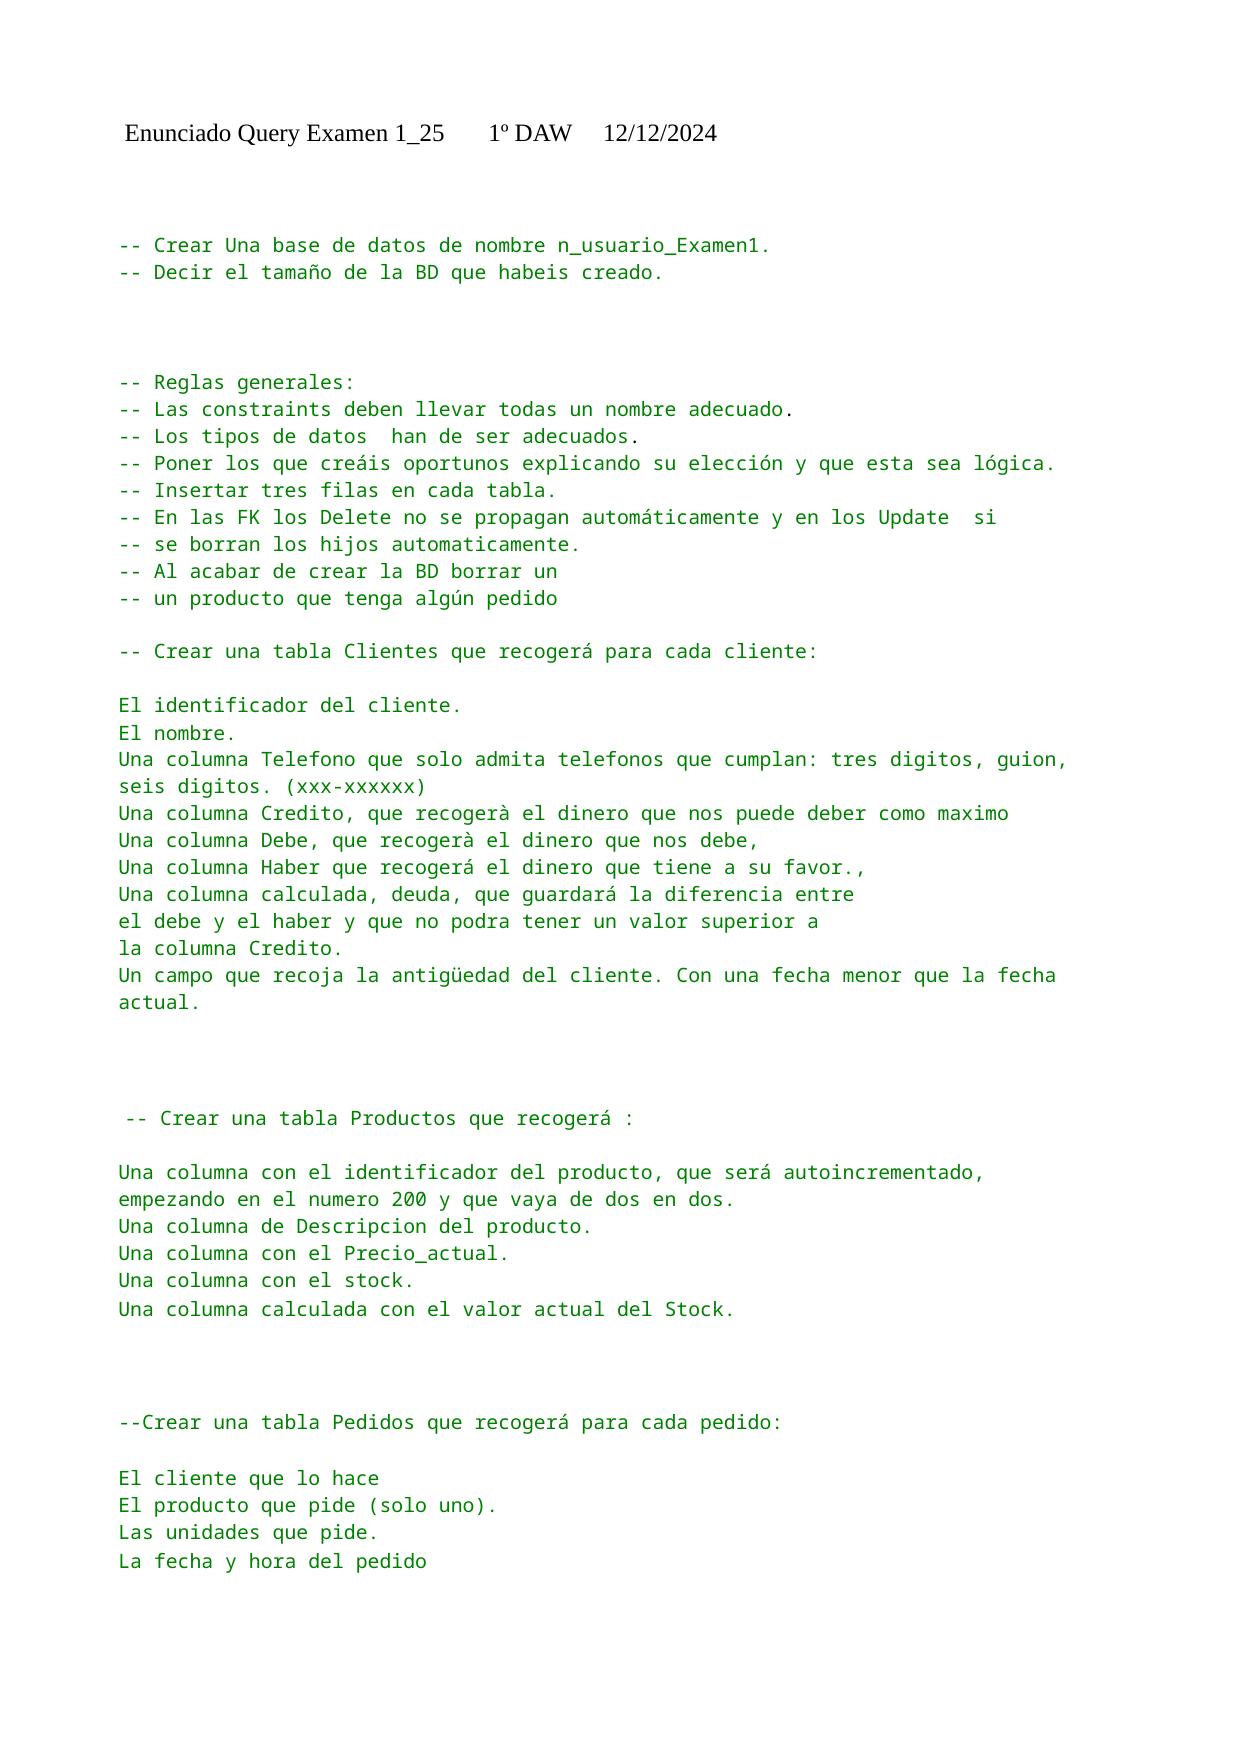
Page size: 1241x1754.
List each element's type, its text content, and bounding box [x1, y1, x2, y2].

text empezando en el numero 200 y que vaya de dos en dos. [118, 1185, 1122, 1212]
text -- Poner los que creáis oportunos explicando su elección y que esta sea lógica. [118, 449, 1122, 476]
text -- un producto que tenga algún pedido [118, 584, 1122, 611]
text -- Al acabar de crear la BD borrar un [118, 557, 1122, 584]
text seis digitos. (xxx-xxxxxx) [118, 773, 1122, 800]
text La fecha y hora del pedido [118, 1545, 1122, 1574]
text -- Insertar tres filas en cada tabla. [118, 476, 1122, 503]
text Una columna calculada con el valor actual del Stock. [118, 1293, 1122, 1322]
text Una columna con el identificador del producto, que será autoincrementado, [118, 1158, 1122, 1185]
text Una columna Telefono que solo admita telefonos que cumplan: tres digitos, guion, [118, 746, 1122, 773]
text Las unidades que pide. [118, 1518, 1122, 1545]
text la columna Credito. [118, 934, 1122, 962]
text el debe y el haber y que no podra tener un valor superior a [118, 908, 1122, 934]
text El identificador del cliente. [118, 692, 1122, 719]
text Una columna Haber que recogerá el dinero que tiene a su favor., [118, 854, 1122, 881]
text -- Las constraints deben llevar todas un nombre adecuado. [118, 395, 1122, 422]
text -- Reglas generales: [118, 368, 1122, 395]
text El nombre. [118, 719, 1122, 746]
text -- Los tipos de datos han de ser adecuados. [118, 422, 1122, 449]
text --Crear una tabla Pedidos que recogerá para cada pedido: [118, 1408, 1122, 1435]
text -- En las FK los Delete no se propagan automáticamente y en los Update si [118, 503, 1122, 530]
text Una columna con el stock. [118, 1266, 1122, 1293]
text Una columna de Descripcion del producto. [118, 1212, 1122, 1239]
text Una columna con el Precio_actual. [118, 1239, 1122, 1266]
text Una columna calculada, deuda, que guardará la diferencia entre [118, 881, 1122, 908]
text -- Crear una tabla Productos que recogerá : [118, 1102, 1122, 1131]
text Un campo que recoja la antigüedad del cliente. Con una fecha menor que la fecha actual. [118, 962, 1122, 1016]
text Una columna Credito, que recogerà el dinero que nos puede deber como maximo [118, 800, 1122, 827]
text El cliente que lo hace [118, 1464, 1122, 1491]
text Enunciado Query Examen 1_25 1º DAW 12/12/2024 [118, 118, 1122, 147]
text El producto que pide (solo uno). [118, 1491, 1122, 1518]
text -- se borran los hijos automaticamente. [118, 530, 1122, 557]
text -- Crear una tabla Clientes que recogerá para cada cliente: [118, 638, 1122, 665]
text Una columna Debe, que recogerà el dinero que nos debe, [118, 827, 1122, 854]
text -- Crear Una base de datos de nombre n_usuario_Examen1. [118, 231, 1122, 258]
text -- Decir el tamaño de la BD que habeis creado. [118, 258, 1122, 285]
